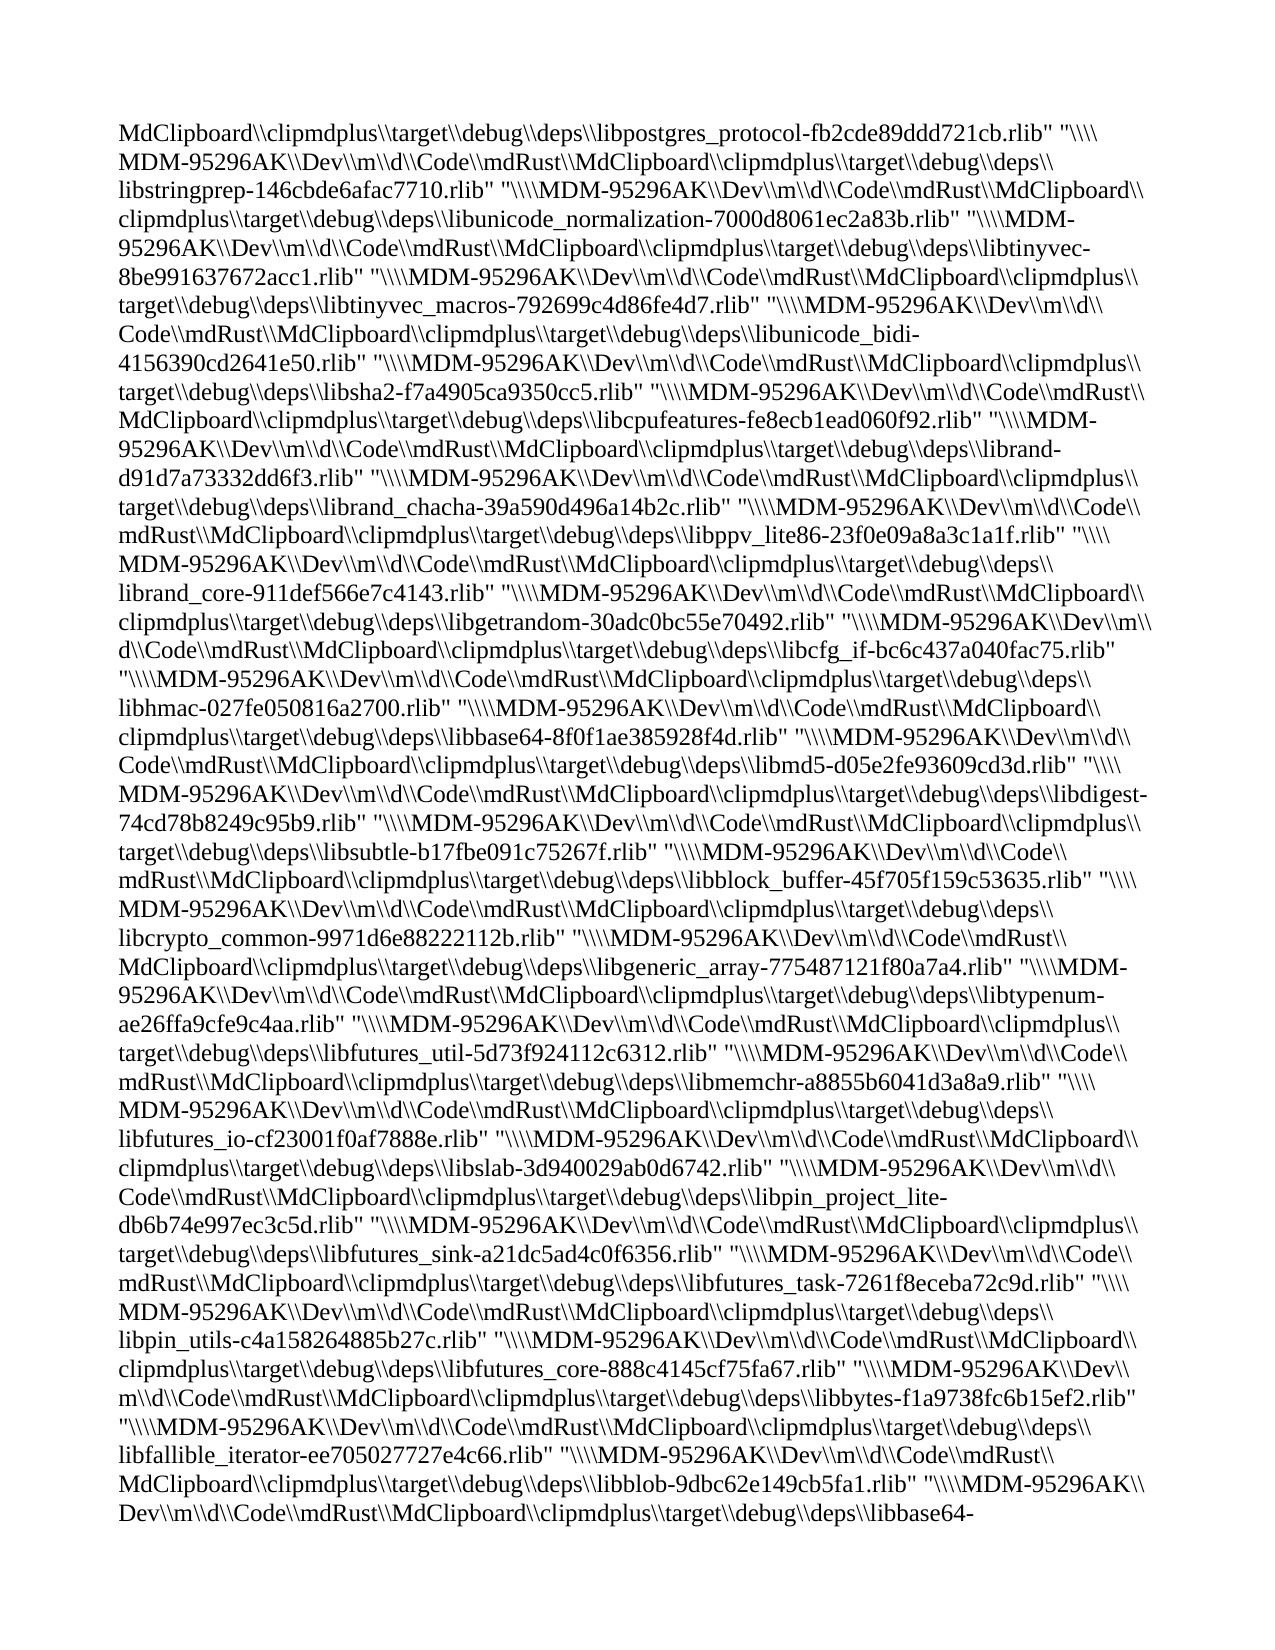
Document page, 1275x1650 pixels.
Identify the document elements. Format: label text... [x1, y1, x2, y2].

text MdClipboard\\clipmdplus\\target\\debug\\deps\\libpostgres_protocol-fb2cde89ddd721cb.rlib" "\\\\MDM-95296AK\\Dev\\m\\d\\Code\\mdRust\\MdClipboard\\clipmdplus\\target\\debug\\deps\\libstringprep-146cbde6afac7710.rlib" "\\\\MDM-95296AK\\Dev\\m\\d\\Code\\mdRust\\MdClipboard\\clipmdplus\\target\\debug\\deps\\libunicode_normalization-7000d8061ec2a83b.rlib" "\\\\MDM-95296AK\\Dev\\m\\d\\Code\\mdRust\\MdClipboard\\clipmdplus\\target\\debug\\deps\\libtinyvec-8be991637672acc1.rlib" "\\\\MDM-95296AK\\Dev\\m\\d\\Code\\mdRust\\MdClipboard\\clipmdplus\\target\\debug\\deps\\libtinyvec_macros-792699c4d86fe4d7.rlib" "\\\\MDM-95296AK\\Dev\\m\\d\\Code\\mdRust\\MdClipboard\\clipmdplus\\target\\debug\\deps\\libunicode_bidi-4156390cd2641e50.rlib" "\\\\MDM-95296AK\\Dev\\m\\d\\Code\\mdRust\\MdClipboard\\clipmdplus\\target\\debug\\deps\\libsha2-f7a4905ca9350cc5.rlib" "\\\\MDM-95296AK\\Dev\\m\\d\\Code\\mdRust\\MdClipboard\\clipmdplus\\target\\debug\\deps\\libcpufeatures-fe8ecb1ead060f92.rlib" "\\\\MDM-95296AK\\Dev\\m\\d\\Code\\mdRust\\MdClipboard\\clipmdplus\\target\\debug\\deps\\librand-d91d7a73332dd6f3.rlib" "\\\\MDM-95296AK\\Dev\\m\\d\\Code\\mdRust\\MdClipboard\\clipmdplus\\target\\debug\\deps\\librand_chacha-39a590d496a14b2c.rlib" "\\\\MDM-95296AK\\Dev\\m\\d\\Code\\mdRust\\MdClipboard\\clipmdplus\\target\\debug\\deps\\libppv_lite86-23f0e09a8a3c1a1f.rlib" "\\\\MDM-95296AK\\Dev\\m\\d\\Code\\mdRust\\MdClipboard\\clipmdplus\\target\\debug\\deps\\librand_core-911def566e7c4143.rlib" "\\\\MDM-95296AK\\Dev\\m\\d\\Code\\mdRust\\MdClipboard\\clipmdplus\\target\\debug\\deps\\libgetrandom-30adc0bc55e70492.rlib" "\\\\MDM-95296AK\\Dev\\m\\d\\Code\\mdRust\\MdClipboard\\clipmdplus\\target\\debug\\deps\\libcfg_if-bc6c437a040fac75.rlib" "\\\\MDM-95296AK\\Dev\\m\\d\\Code\\mdRust\\MdClipboard\\clipmdplus\\target\\debug\\deps\\libhmac-027fe050816a2700.rlib" "\\\\MDM-95296AK\\Dev\\m\\d\\Code\\mdRust\\MdClipboard\\clipmdplus\\target\\debug\\deps\\libbase64-8f0f1ae385928f4d.rlib" "\\\\MDM-95296AK\\Dev\\m\\d\\Code\\mdRust\\MdClipboard\\clipmdplus\\target\\debug\\deps\\libmd5-d05e2fe93609cd3d.rlib" "\\\\MDM-95296AK\\Dev\\m\\d\\Code\\mdRust\\MdClipboard\\clipmdplus\\target\\debug\\deps\\libdigest-74cd78b8249c95b9.rlib" "\\\\MDM-95296AK\\Dev\\m\\d\\Code\\mdRust\\MdClipboard\\clipmdplus\\target\\debug\\deps\\libsubtle-b17fbe091c75267f.rlib" "\\\\MDM-95296AK\\Dev\\m\\d\\Code\\mdRust\\MdClipboard\\clipmdplus\\target\\debug\\deps\\libblock_buffer-45f705f159c53635.rlib" "\\\\MDM-95296AK\\Dev\\m\\d\\Code\\mdRust\\MdClipboard\\clipmdplus\\target\\debug\\deps\\libcrypto_common-9971d6e88222112b.rlib" "\\\\MDM-95296AK\\Dev\\m\\d\\Code\\mdRust\\MdClipboard\\clipmdplus\\target\\debug\\deps\\libgeneric_array-775487121f80a7a4.rlib" "\\\\MDM-95296AK\\Dev\\m\\d\\Code\\mdRust\\MdClipboard\\clipmdplus\\target\\debug\\deps\\libtypenum-ae26ffa9cfe9c4aa.rlib" "\\\\MDM-95296AK\\Dev\\m\\d\\Code\\mdRust\\MdClipboard\\clipmdplus\\target\\debug\\deps\\libfutures_util-5d73f924112c6312.rlib" "\\\\MDM-95296AK\\Dev\\m\\d\\Code\\mdRust\\MdClipboard\\clipmdplus\\target\\debug\\deps\\libmemchr-a8855b6041d3a8a9.rlib" "\\\\MDM-95296AK\\Dev\\m\\d\\Code\\mdRust\\MdClipboard\\clipmdplus\\target\\debug\\deps\\libfutures_io-cf23001f0af7888e.rlib" "\\\\MDM-95296AK\\Dev\\m\\d\\Code\\mdRust\\MdClipboard\\clipmdplus\\target\\debug\\deps\\libslab-3d940029ab0d6742.rlib" "\\\\MDM-95296AK\\Dev\\m\\d\\Code\\mdRust\\MdClipboard\\clipmdplus\\target\\debug\\deps\\libpin_project_lite-db6b74e997ec3c5d.rlib" "\\\\MDM-95296AK\\Dev\\m\\d\\Code\\mdRust\\MdClipboard\\clipmdplus\\target\\debug\\deps\\libfutures_sink-a21dc5ad4c0f6356.rlib" "\\\\MDM-95296AK\\Dev\\m\\d\\Code\\mdRust\\MdClipboard\\clipmdplus\\target\\debug\\deps\\libfutures_task-7261f8eceba72c9d.rlib" "\\\\MDM-95296AK\\Dev\\m\\d\\Code\\mdRust\\MdClipboard\\clipmdplus\\target\\debug\\deps\\libpin_utils-c4a158264885b27c.rlib" "\\\\MDM-95296AK\\Dev\\m\\d\\Code\\mdRust\\MdClipboard\\clipmdplus\\target\\debug\\deps\\libfutures_core-888c4145cf75fa67.rlib" "\\\\MDM-95296AK\\Dev\\m\\d\\Code\\mdRust\\MdClipboard\\clipmdplus\\target\\debug\\deps\\libbytes-f1a9738fc6b15ef2.rlib" "\\\\MDM-95296AK\\Dev\\m\\d\\Code\\mdRust\\MdClipboard\\clipmdplus\\target\\debug\\deps\\libfallible_iterator-ee705027727e4c66.rlib" "\\\\MDM-95296AK\\Dev\\m\\d\\Code\\mdRust\\MdClipboard\\clipmdplus\\target\\debug\\deps\\libblob-9dbc62e149cb5fa1.rlib" "\\\\MDM-95296AK\\Dev\\m\\d\\Code\\mdRust\\MdClipboard\\clipmdplus\\target\\debug\\deps\\libbase64- [118, 118, 1157, 1527]
